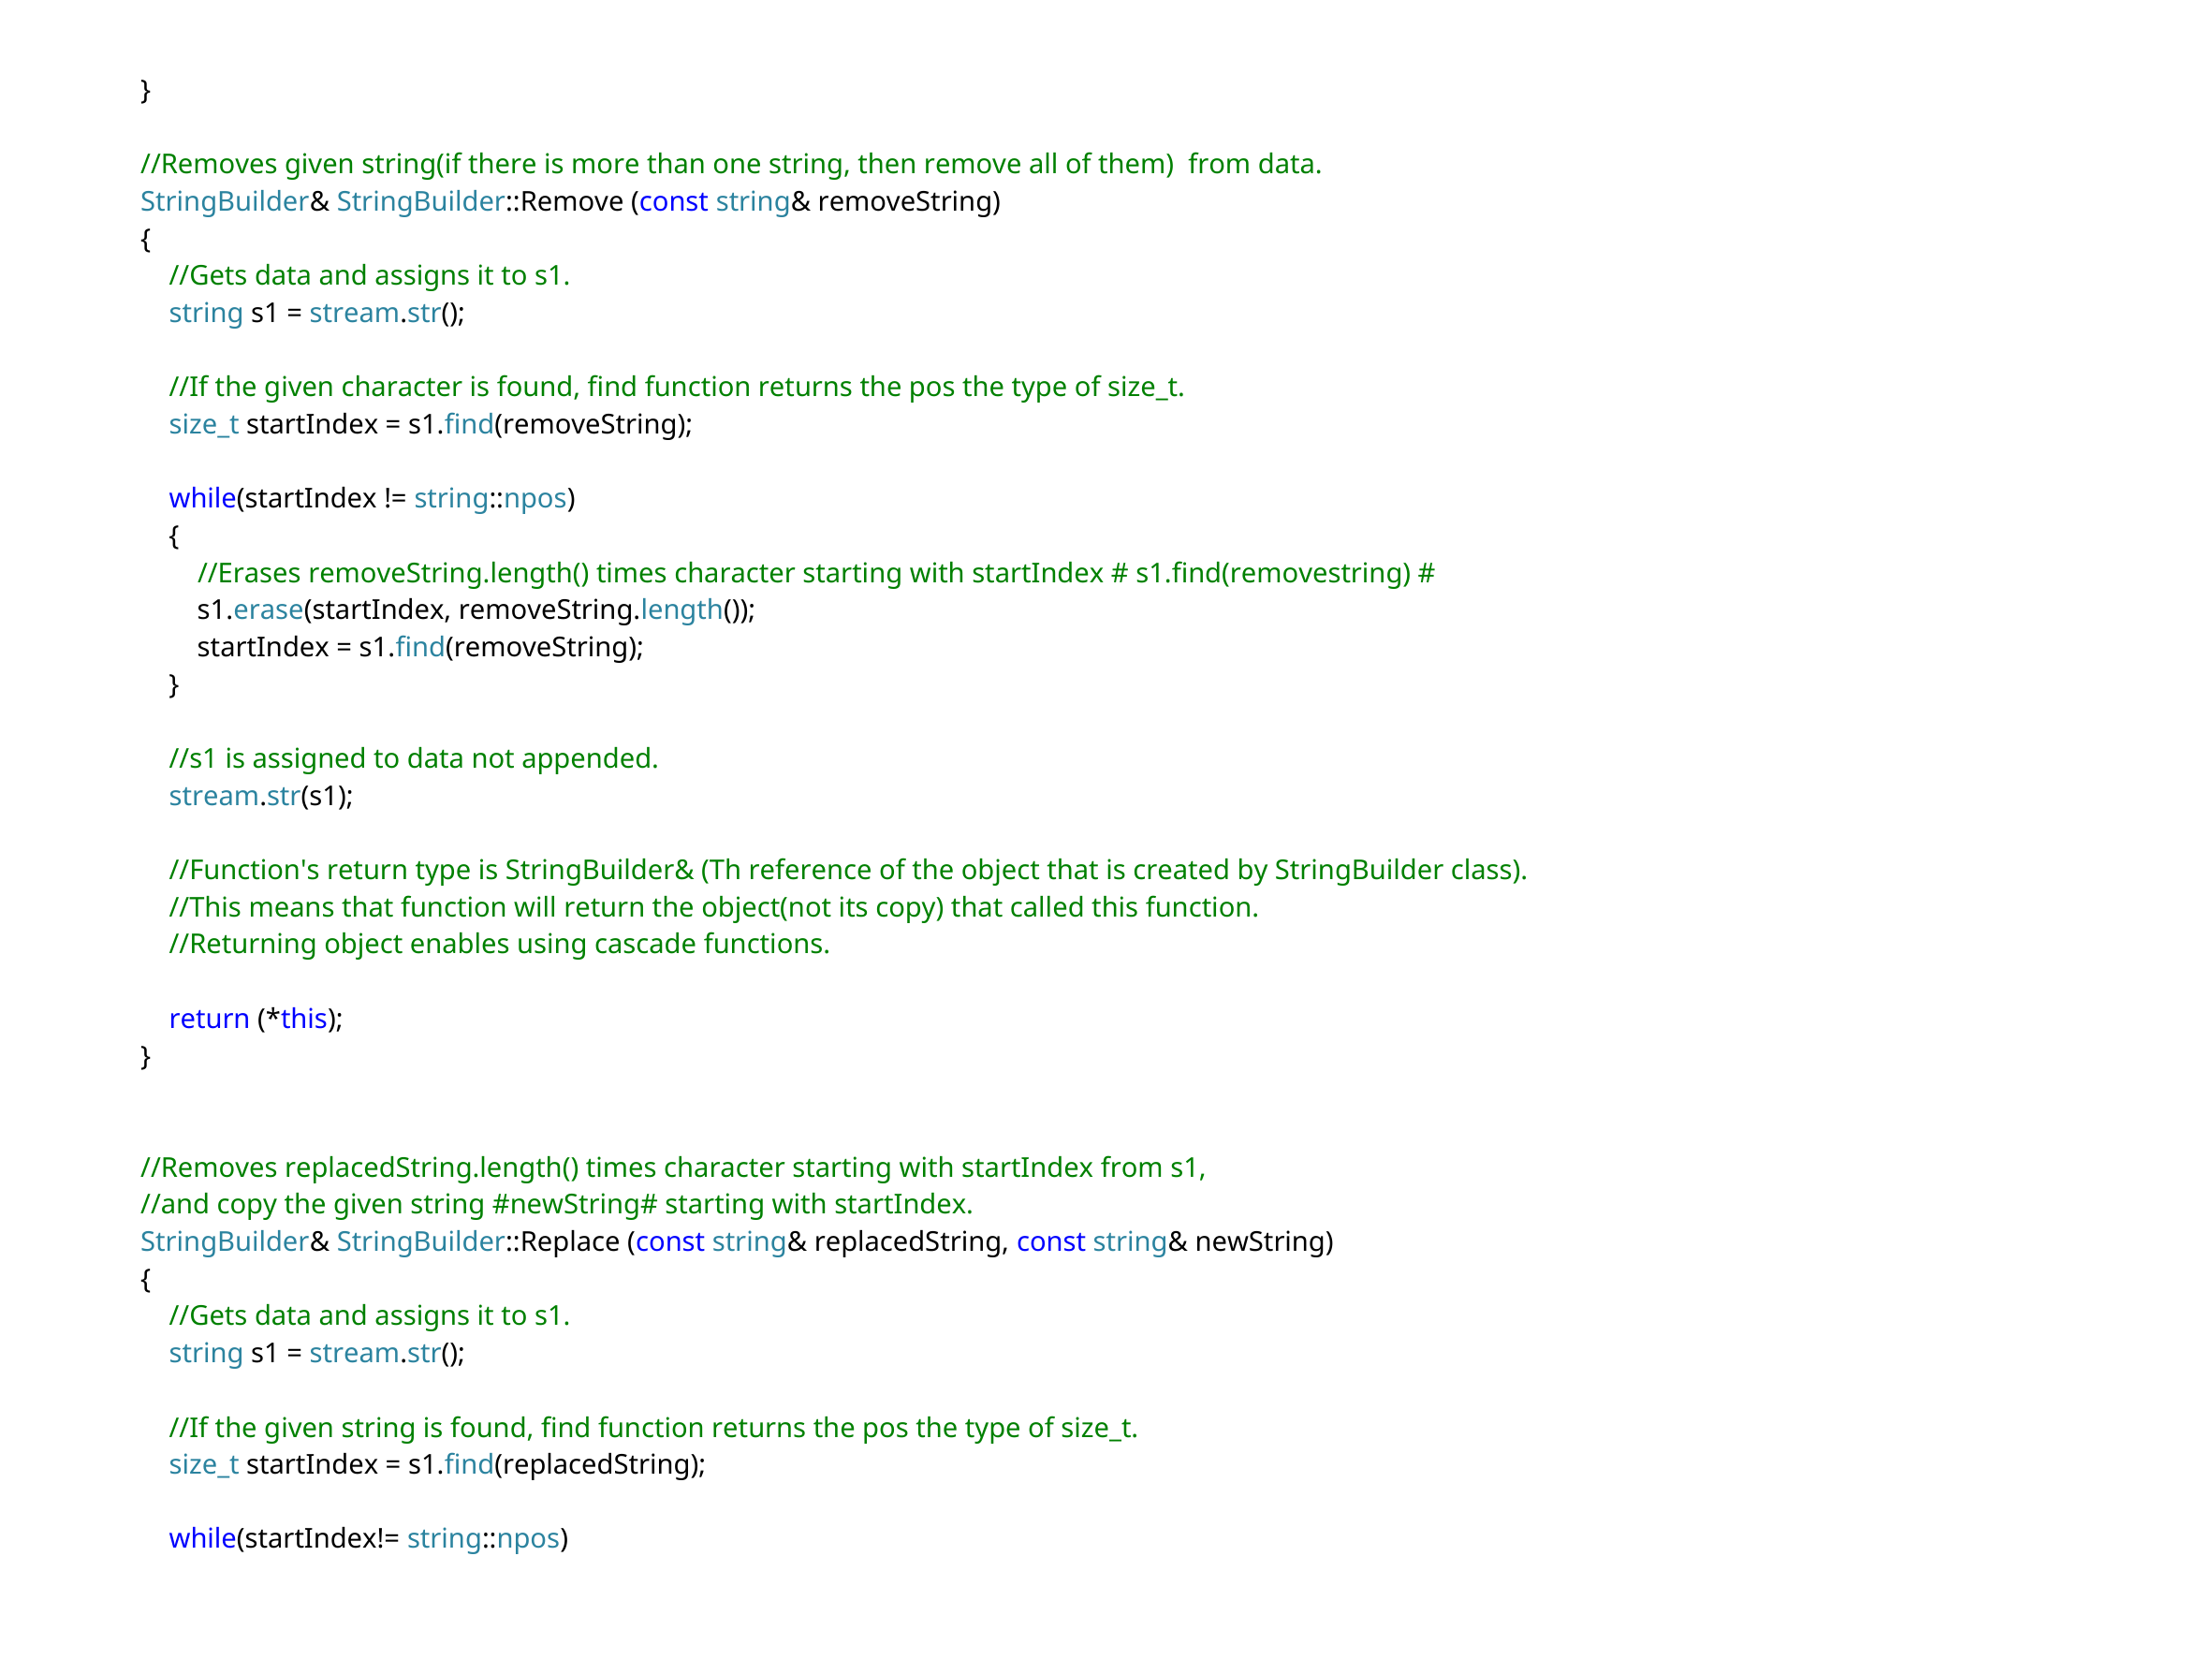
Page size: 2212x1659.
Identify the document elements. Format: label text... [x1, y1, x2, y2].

text //If the given character is found, find function returns the pos the type of size_t. [140, 367, 2071, 404]
text { [140, 1259, 2071, 1297]
text //Removes given string(if there is more than one string, then remove all of them) from data. [140, 144, 2071, 182]
text //This means that function will return the object(not its copy) that called this function. [140, 888, 2071, 925]
text { [140, 516, 2071, 553]
text } [140, 665, 2071, 702]
text stream.str(s1); [140, 776, 2071, 814]
text string s1 = stream.str(); [140, 293, 2071, 330]
text size_t startIndex = s1.find(replacedString); [140, 1445, 2071, 1482]
text while(startIndex != string::npos) [140, 479, 2071, 516]
text size_t startIndex = s1.find(removeString); [140, 404, 2071, 442]
text //Returning object enables using cascade functions. [140, 925, 2071, 962]
text //Gets data and assigns it to s1. [140, 256, 2071, 293]
text } [140, 1036, 2071, 1074]
text string s1 = stream.str(); [140, 1333, 2071, 1371]
text while(startIndex!= string::npos) [140, 1520, 2071, 1556]
text //If the given string is found, find function returns the pos the type of size_t. [140, 1408, 2071, 1445]
text startIndex = s1.find(removeString); [140, 627, 2071, 665]
text //and copy the given string #newString# starting with startIndex. [140, 1185, 2071, 1222]
text //Erases removeString.length() times character starting with startIndex # s1.find(removestring) # [140, 553, 2071, 591]
text //Function's return type is StringBuilder& (Th reference of the object that is created by StringBuilder class). [140, 850, 2071, 888]
text //s1 is assigned to data not appended. [140, 739, 2071, 776]
text StringBuilder& StringBuilder::Remove (const string& removeString) [140, 182, 2071, 219]
text return (*this); [140, 999, 2071, 1036]
text //Removes replacedString.length() times character starting with startIndex from s1, [140, 1148, 2071, 1185]
text StringBuilder& StringBuilder::Replace (const string& replacedString, const string& newString) [140, 1222, 2071, 1259]
text } [140, 70, 2071, 108]
text s1.erase(startIndex, removeString.length()); [140, 591, 2071, 627]
text //Gets data and assigns it to s1. [140, 1297, 2071, 1333]
text { [140, 219, 2071, 256]
